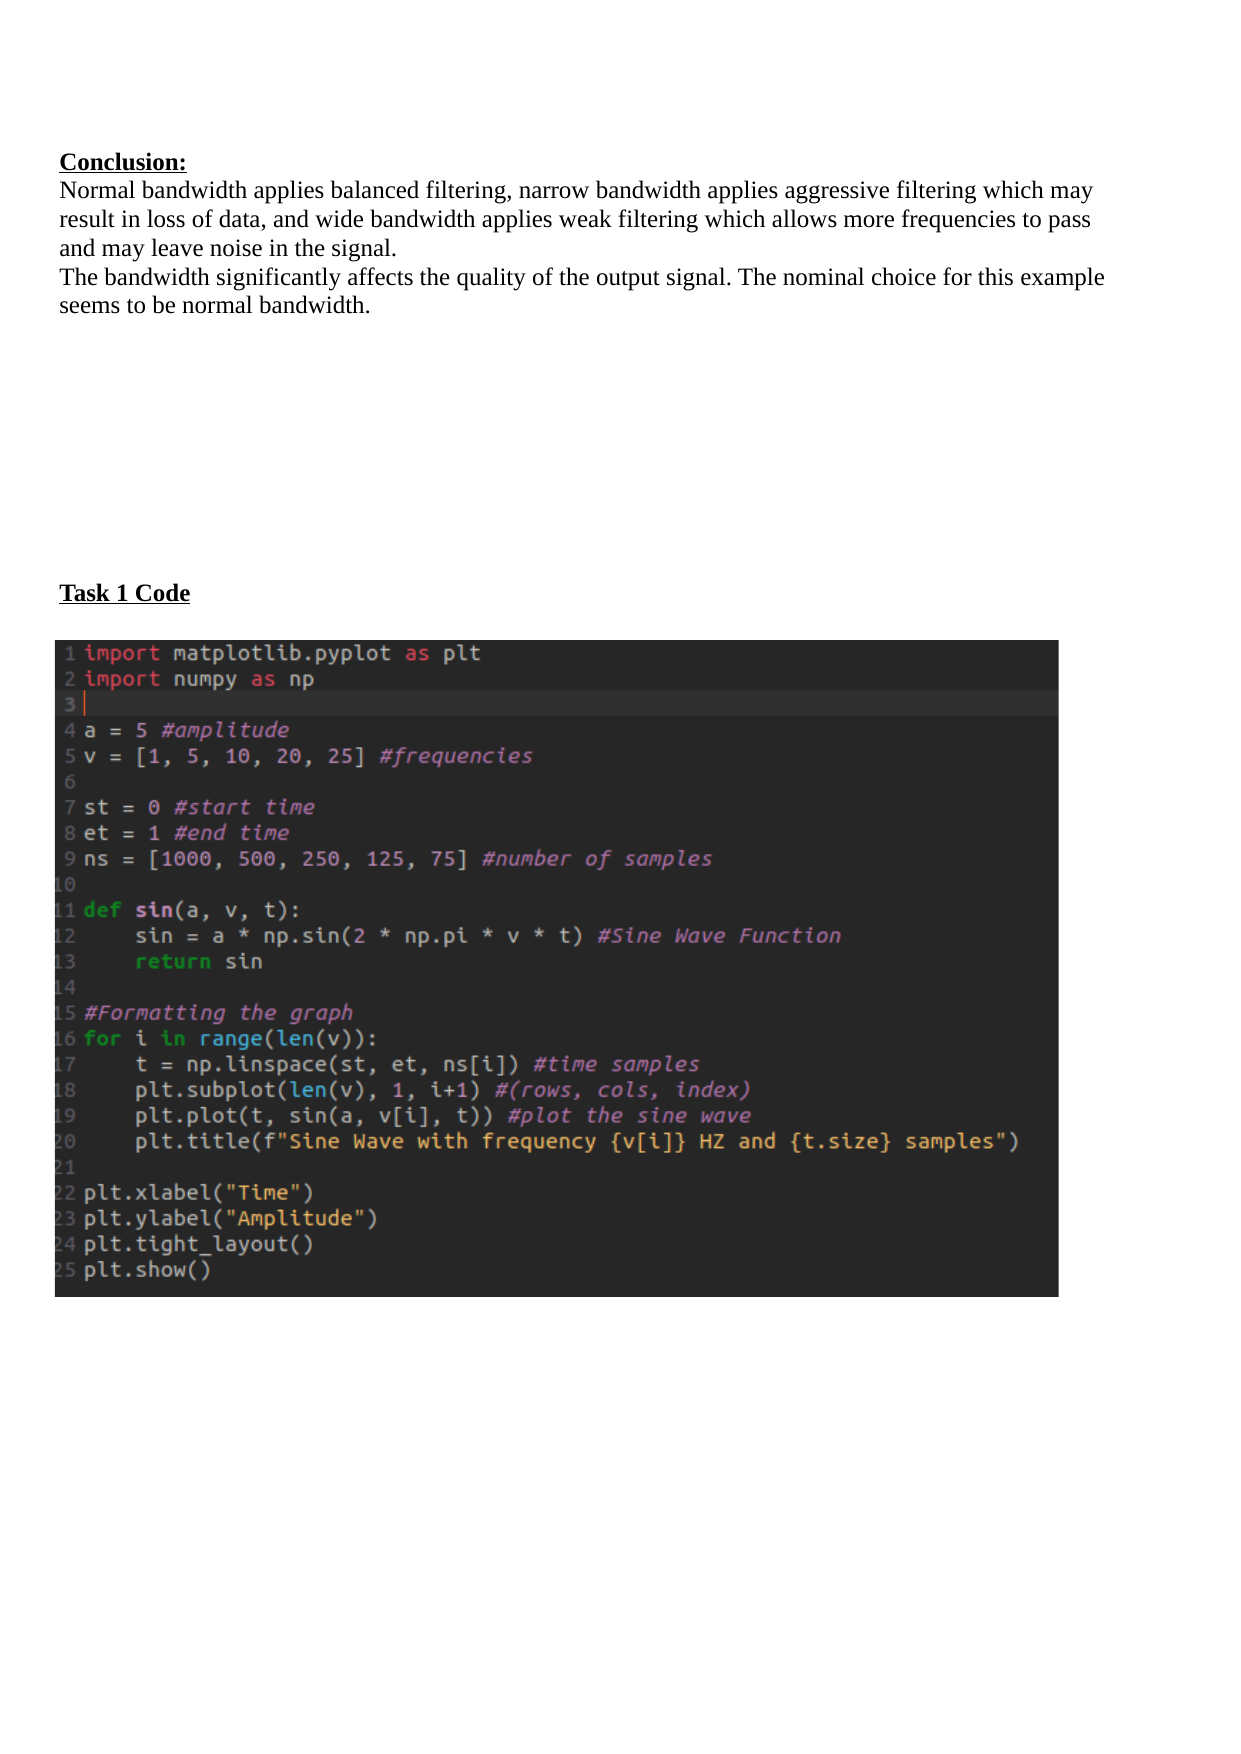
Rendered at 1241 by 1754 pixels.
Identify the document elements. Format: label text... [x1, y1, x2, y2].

text Normal bandwidth applies balanced filtering, narrow bandwidth applies aggressive filtering which may result in loss of data, and wide bandwidth applies weak filtering which allows more frequencies to pass and may leave noise in the signal. [59, 176, 1122, 262]
text The bandwidth significantly affects the quality of the output signal. The nominal choice for this example seems to be normal bandwidth. [59, 262, 1122, 319]
text Conclusion: [59, 147, 1122, 176]
text Task 1 Code [59, 578, 1122, 607]
picture [54, 640, 1059, 1297]
